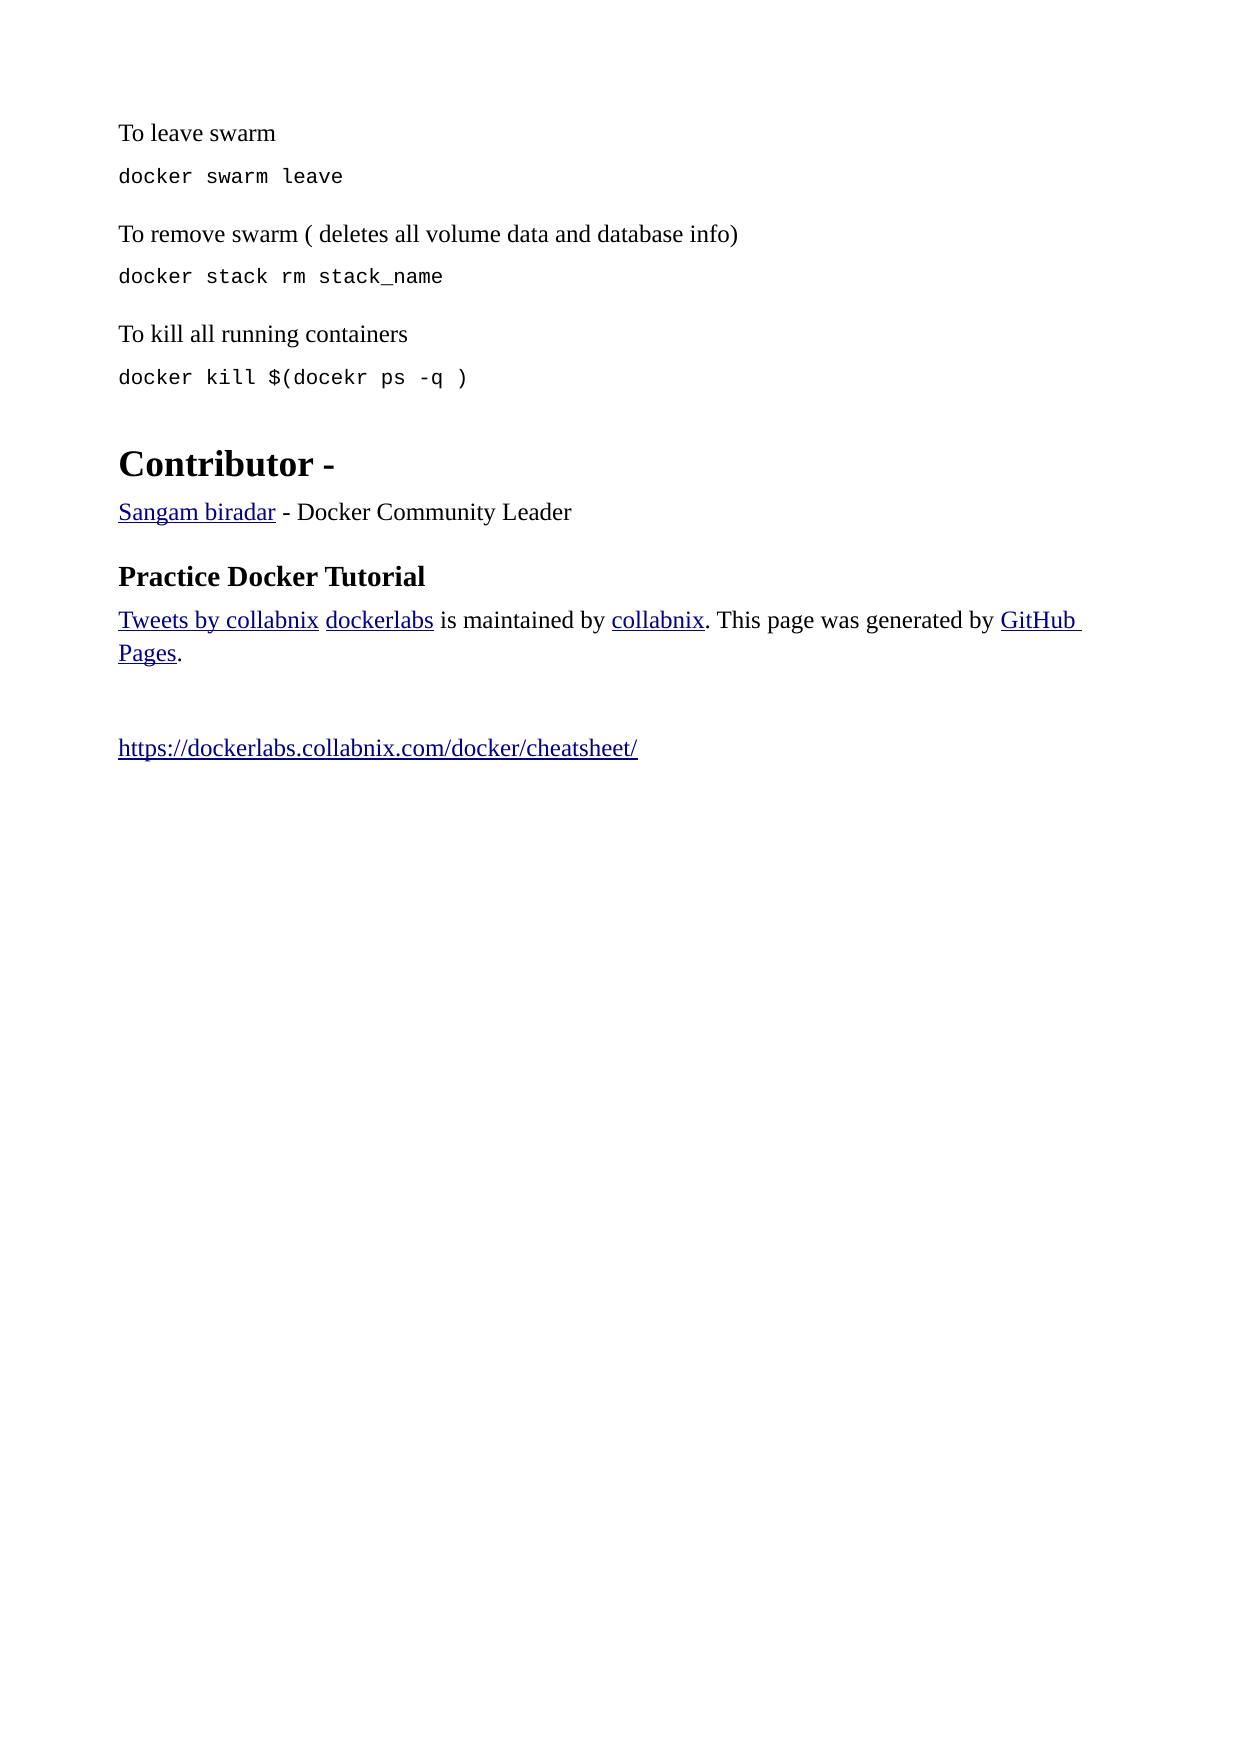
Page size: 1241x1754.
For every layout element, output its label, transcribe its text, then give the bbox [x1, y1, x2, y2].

text docker stack rm stack_name [118, 266, 1122, 290]
text To leave swarm [118, 118, 1122, 147]
text To kill all running containers [118, 319, 1122, 348]
text Tweets by collabnix dockerlabs is maintained by collabnix. This page was generated by GitHub Pages. [118, 605, 1122, 667]
text docker swarm leave [118, 166, 1122, 189]
text https://dockerlabs.collabnix.com/docker/cheatsheet/ [118, 733, 1122, 762]
text docker kill $(docekr ps -q ) [118, 367, 1122, 391]
text To remove swarm ( deletes all volume data and database info) [118, 219, 1122, 248]
subtitle Practice Docker Tutorial [118, 559, 1122, 592]
subtitle Contributor - [118, 441, 1122, 484]
text Sangam biradar - Docker Community Leader [118, 497, 1122, 526]
